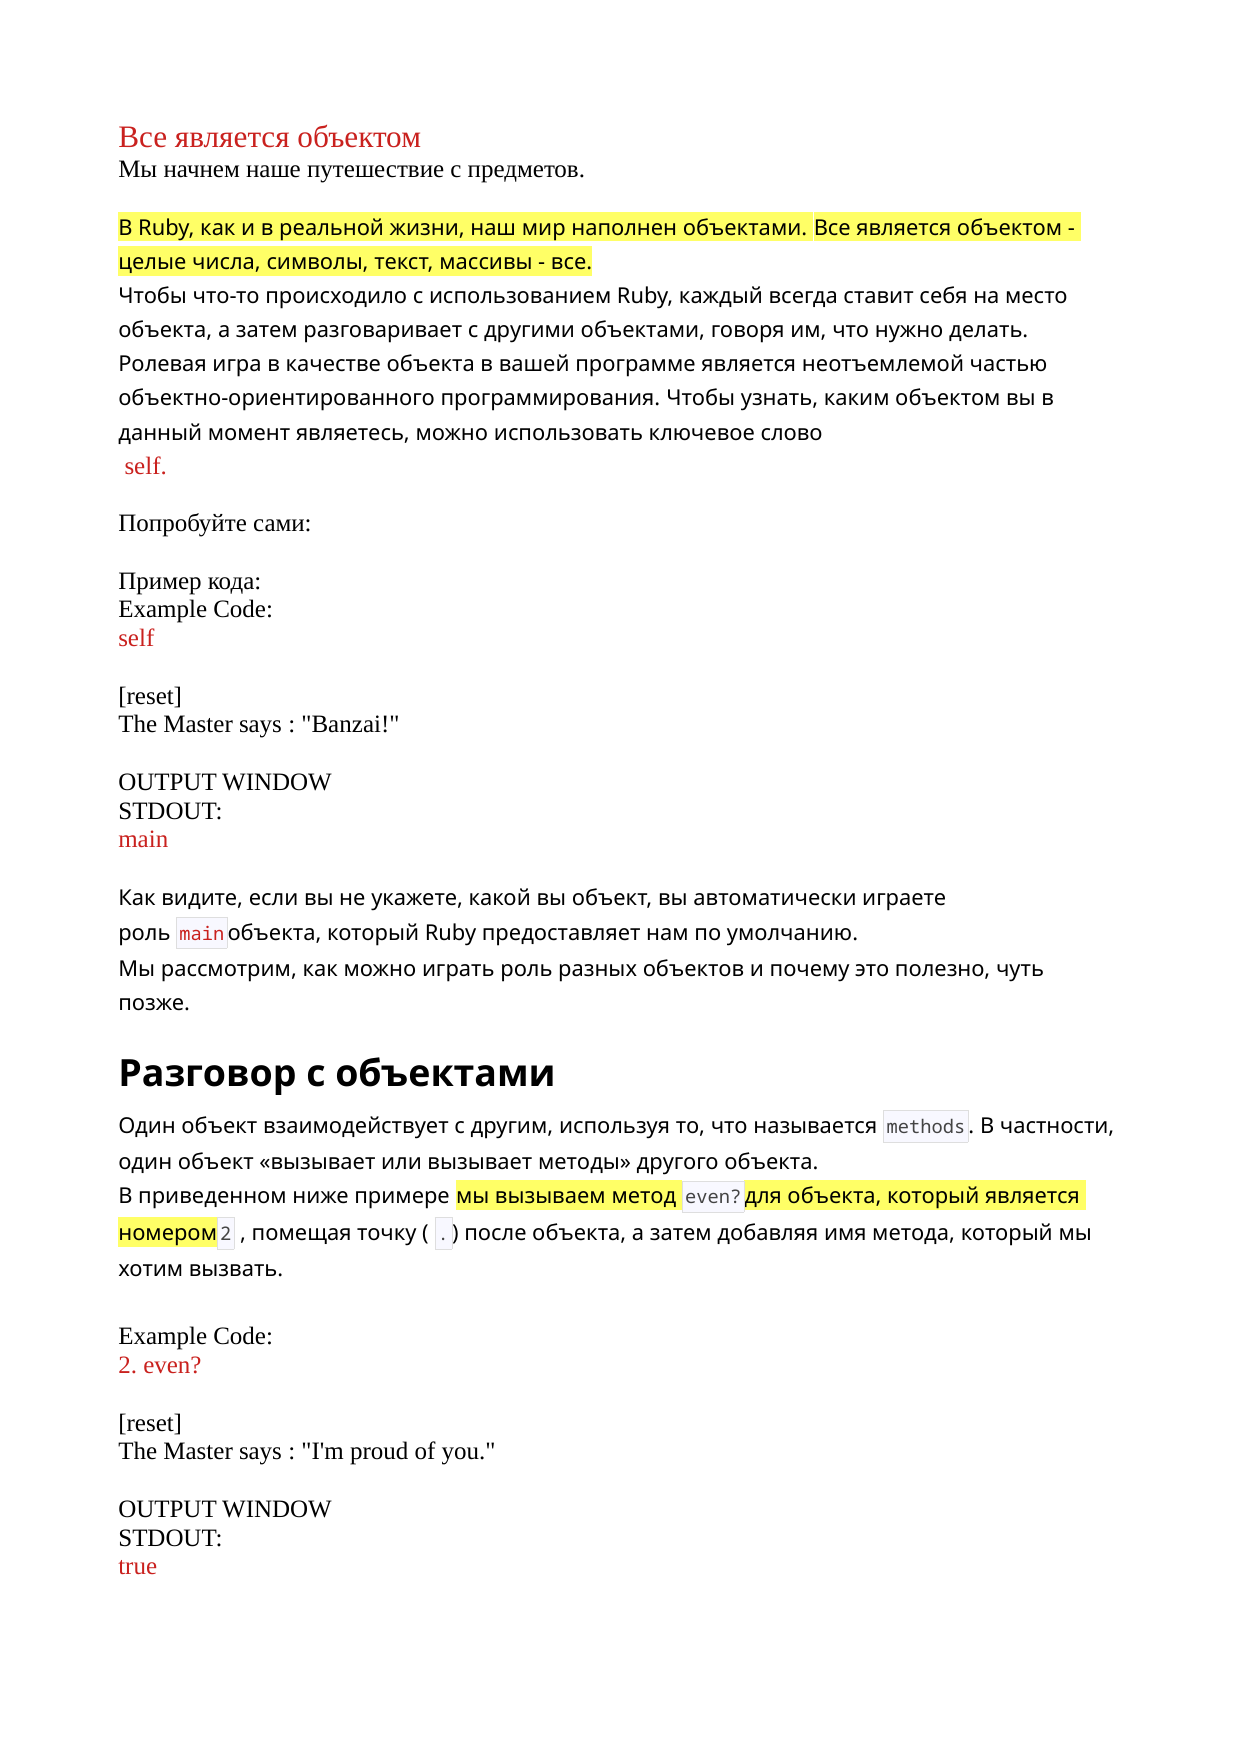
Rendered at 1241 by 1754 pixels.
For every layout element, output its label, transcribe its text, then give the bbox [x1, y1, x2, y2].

text Чтобы что-то происходило с использованием Ruby, каждый всегда ставит себя на место объекта, а затем разговаривает с другими объектами, говоря им, что нужно делать. [118, 280, 1122, 344]
text true [118, 1551, 1122, 1580]
text Как видите, если вы не укажете, какой вы объект, вы автоматически играете роль mainобъекта, который Ruby предоставляет нам по умолчанию. [118, 882, 1122, 948]
text Попробуйте сами: [118, 508, 1122, 537]
text В приведенном ниже примере мы вызываем метод even?для объекта, который является номером2 , помещая точку ( .) после объекта, а затем добавляя имя метода, который мы хотим вызвать. [118, 1180, 1122, 1283]
text [reset] [118, 1408, 1122, 1436]
text STDOUT: [118, 1523, 1122, 1551]
text main [118, 824, 1122, 853]
text The Master says : "I'm proud of you." [118, 1436, 1122, 1465]
subtitle Разговор с объектами [118, 1046, 1122, 1097]
text Example Code: [118, 1321, 1122, 1350]
text Ролевая игра в качестве объекта в вашей программе является неотъемлемой частью объектно-ориентированного программирования. Чтобы узнать, каким объектом вы в данный момент являетесь, можно использовать ключевое слово [118, 348, 1122, 446]
text OUTPUT WINDOW [118, 767, 1122, 796]
text Пример кода: [118, 566, 1122, 594]
text [reset] [118, 681, 1122, 709]
text Example Code: [118, 594, 1122, 623]
text Мы рассмотрим, как можно играть роль разных объектов и почему это полезно, чуть позже. [118, 953, 1122, 1017]
text В Ruby, как и в реальной жизни, наш мир наполнен объектами. Все является объектом - целые числа, символы, текст, массивы - все. [118, 212, 1122, 276]
text self. [118, 451, 1122, 479]
text self [118, 623, 1122, 652]
text STDOUT: [118, 796, 1122, 824]
text OUTPUT WINDOW [118, 1494, 1122, 1523]
text Один объект взаимодействует с другим, используя то, что называется methods. В частности, один объект «вызывает или вызывает методы» другого объекта. [118, 1110, 1122, 1176]
text The Master says : "Banzai!" [118, 709, 1122, 738]
text Мы начнем наше путешествие с предметов. [118, 154, 1122, 183]
text Все является объектом [118, 118, 1122, 154]
text 2. even? [118, 1350, 1122, 1379]
